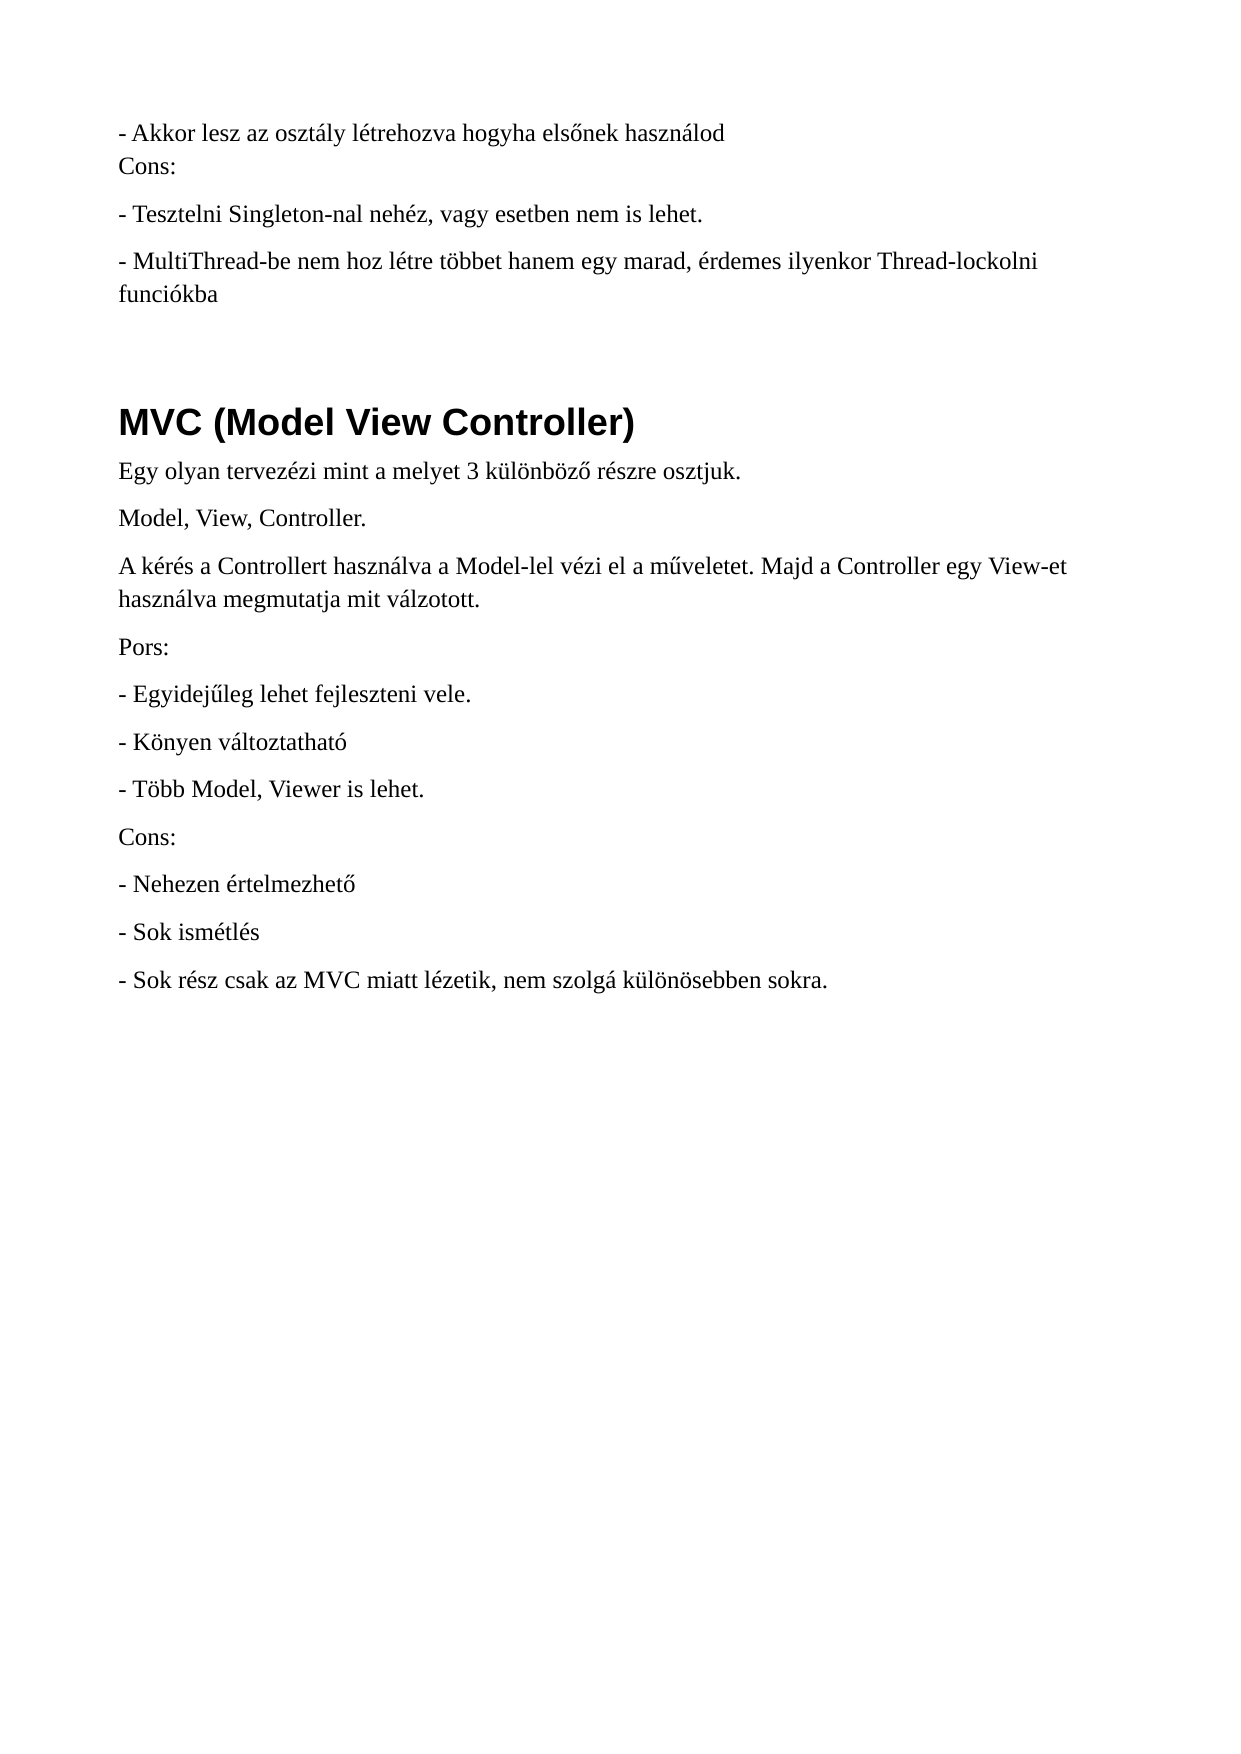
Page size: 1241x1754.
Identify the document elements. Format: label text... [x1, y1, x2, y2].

text - Több Model, Viewer is lehet. [118, 774, 1122, 803]
text - Sok rész csak az MVC miatt lézetik, nem szolgá különösebben sokra. [118, 965, 1122, 993]
text - Akkor lesz az osztály létrehozva hogyha elsőnek használod Cons: [118, 118, 1122, 180]
text A kérés a Controllert használva a Model-lel vézi el a műveletet. Majd a Controller egy View-et használva megmutatja mit válzotott. [118, 551, 1122, 613]
text - Sok ismétlés [118, 917, 1122, 946]
text - Nehezen értelmezhető [118, 869, 1122, 898]
text - Tesztelni Singleton-nal nehéz, vagy esetben nem is lehet. [118, 199, 1122, 227]
text - Könyen változtatható [118, 727, 1122, 756]
text Pors: [118, 632, 1122, 660]
subtitle MVC (Model View Controller) [118, 399, 1122, 443]
text Cons: [118, 822, 1122, 851]
text Egy olyan tervezézi mint a melyet 3 különböző részre osztjuk. [118, 456, 1122, 484]
text Model, View, Controller. [118, 503, 1122, 532]
text - Egyidejűleg lehet fejleszteni vele. [118, 679, 1122, 708]
text - MultiThread-be nem hoz létre többet hanem egy marad, érdemes ilyenkor Thread-lockolni funciókba [118, 246, 1122, 308]
